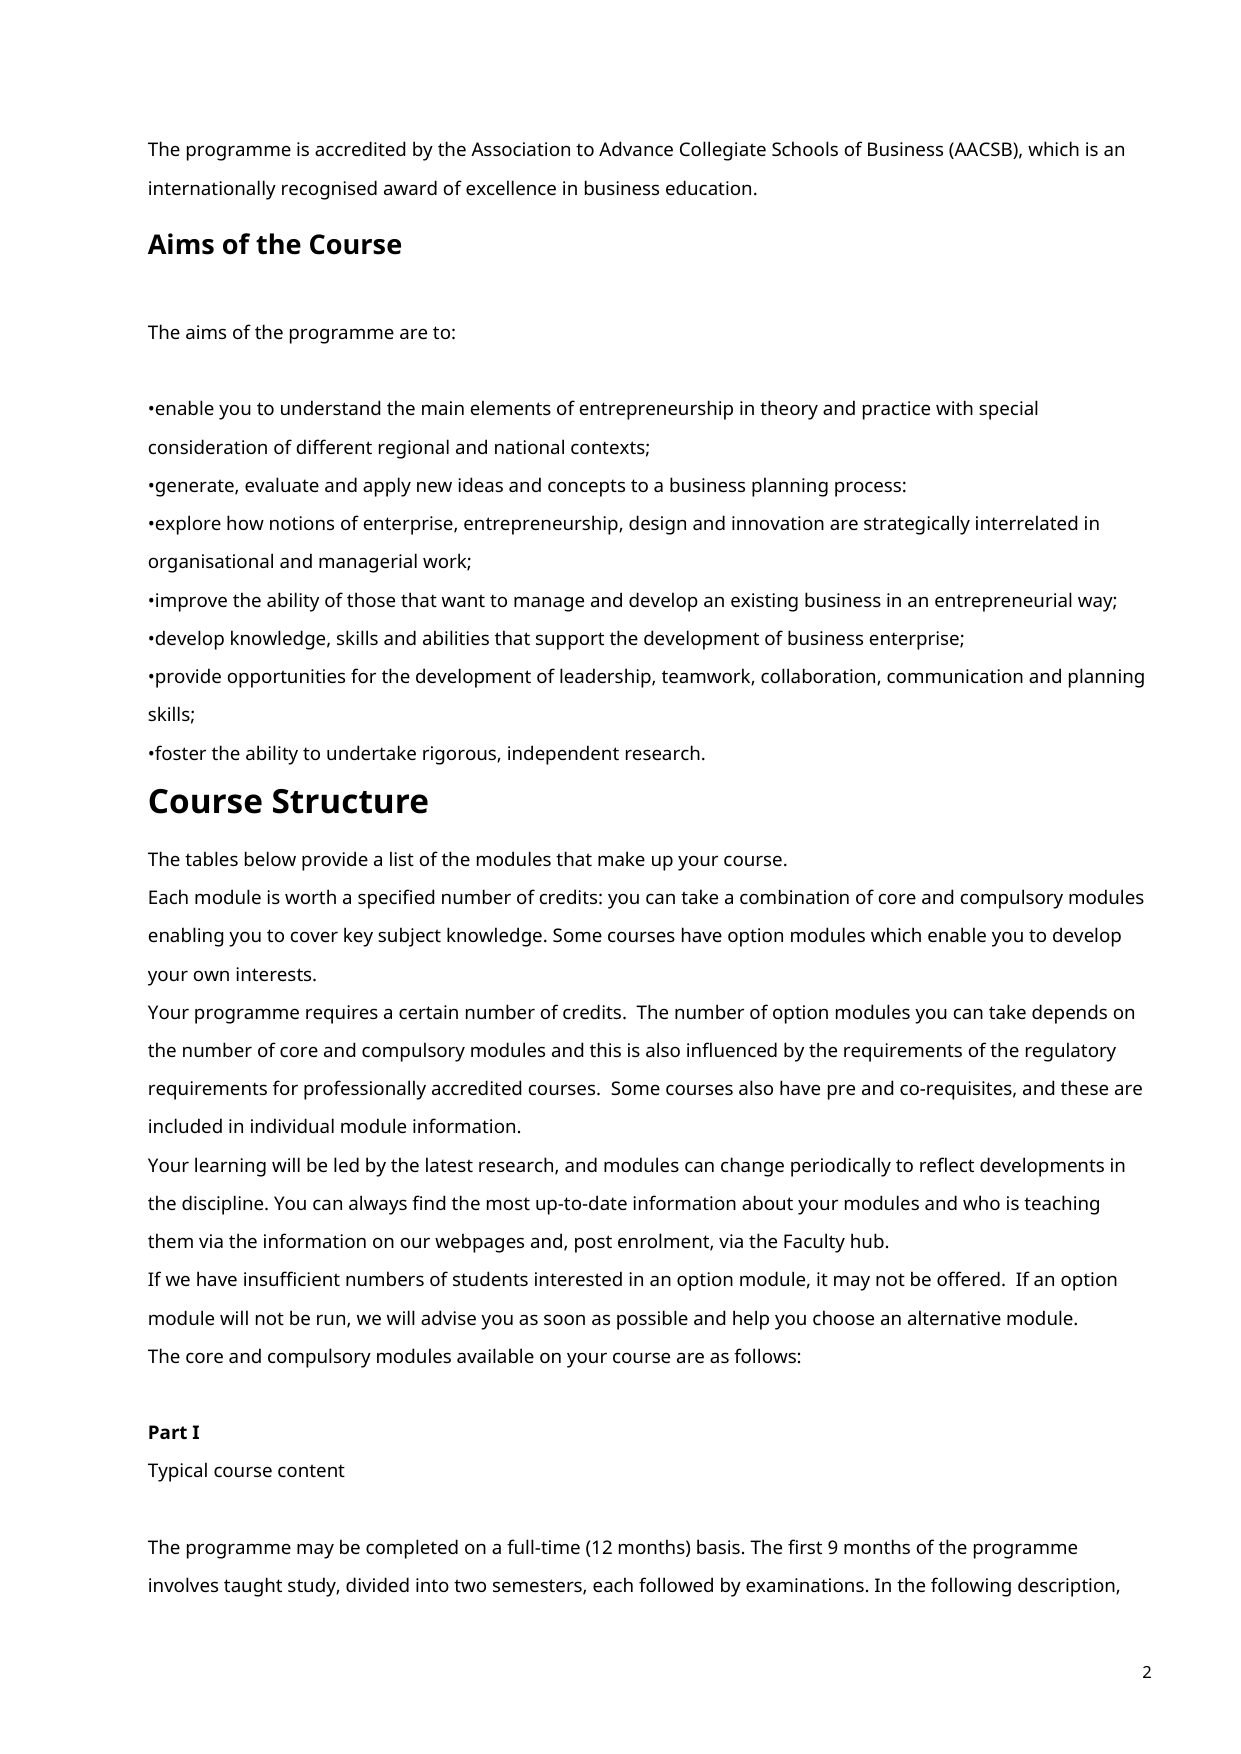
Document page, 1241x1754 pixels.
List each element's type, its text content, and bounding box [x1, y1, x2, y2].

text The tables below provide a list of the modules that make up your course. [148, 846, 1152, 872]
text The core and compulsory modules available on your course are as follows: [148, 1343, 1152, 1369]
text Your learning will be led by the latest research, and modules can change periodically to reflect developments in the discipline. You can always find the most up-to-date information about your modules and who is teaching them via the information on our webpages and, post enrolment, via the Faculty hub. [148, 1152, 1152, 1254]
table_header Part I Typical course content The programme may be completed on a full-time (12 months) basis. The first 9 months of the programme involves taught study, divided into two semesters, each followed by examinations. In the following description, [136, 1381, 1152, 1598]
text Your programme requires a certain number of credits. The number of option modules you can take depends on the number of core and compulsory modules and this is also influenced by the requirements of the regulatory requirements for professionally accredited courses. Some courses also have pre and co-requisites, and these are included in individual module information. [148, 999, 1152, 1139]
subtitle Aims of the Course [148, 226, 1152, 263]
text The aims of the programme are to: •enable you to understand the main elements of entrepreneurship in theory and practice with special consideration of different regional and national contexts; •generate, evaluate and apply new ideas and concepts to a business planning process: •explore how notions of enterprise, entrepreneurship, design and innovation are strategically interrelated in organisational and managerial work; •improve the ability of those that want to manage and develop an existing business in an entrepreneurial way; •develop knowledge, skills and abilities that support the development of business enterprise; •provide opportunities for the development of leadership, teamwork, collaboration, communication and planning skills; •foster the ability to undertake rigorous, independent research. [148, 319, 1152, 765]
text Each module is worth a specified number of credits: you can take a combination of core and compulsory modules enabling you to cover key subject knowledge. Some courses have option modules which enable you to develop your own interests. [148, 884, 1152, 986]
text The programme is accredited by the Association to Advance Collegiate Schools of Business (AACSB), which is an internationally recognised award of excellence in business education. [148, 137, 1152, 201]
subtitle Course Structure [148, 778, 1152, 823]
text If we have insufficient numbers of students interested in an option module, it may not be offered. If an option module will not be run, we will advise you as soon as possible and help you choose an alternative module. [148, 1267, 1152, 1330]
